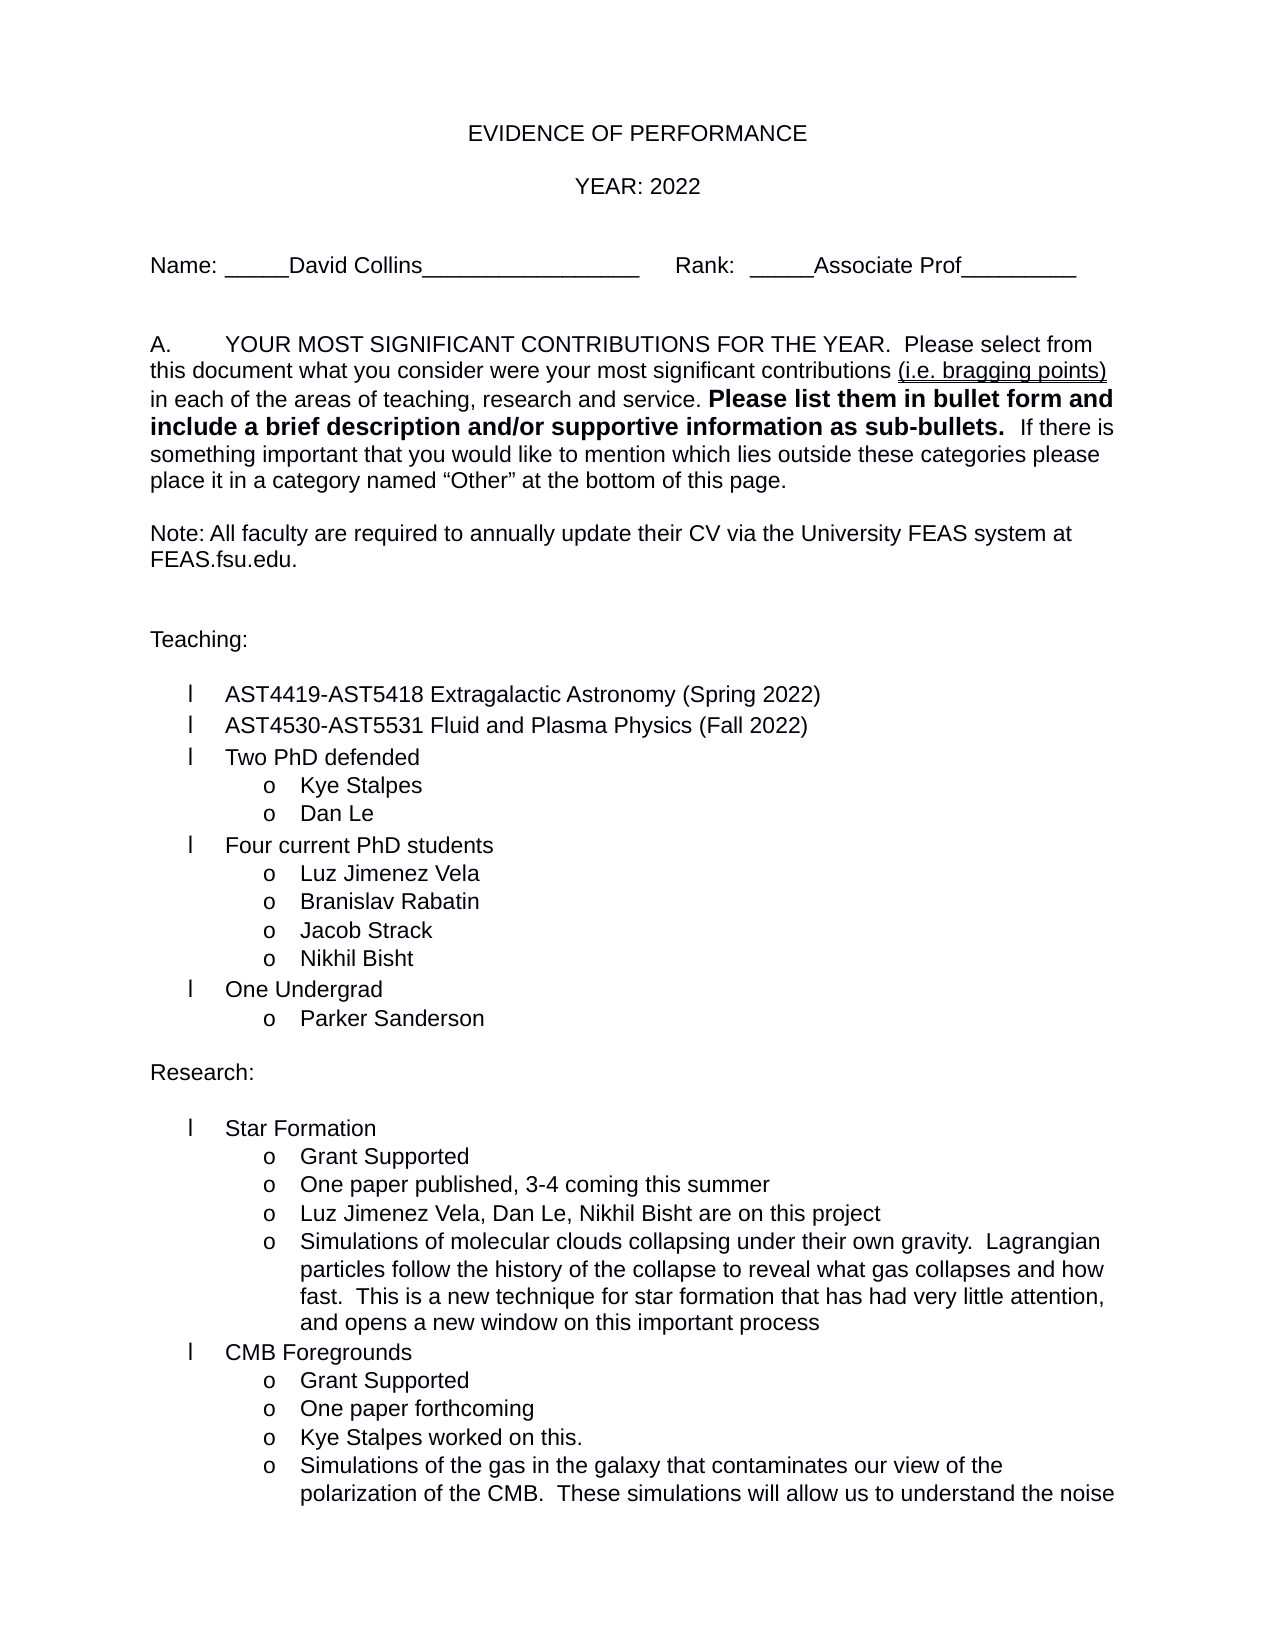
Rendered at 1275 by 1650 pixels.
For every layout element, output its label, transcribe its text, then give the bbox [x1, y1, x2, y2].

list Dan Le [262, 800, 1125, 829]
list Star Formation [187, 1112, 1125, 1143]
list One paper published, 3-4 coming this summer [262, 1171, 1125, 1200]
list AST4530-AST5531 Fluid and Plasma Physics (Fall 2022) [187, 709, 1125, 741]
list Grant Supported [262, 1367, 1125, 1395]
list Simulations of molecular clouds collapsing under their own gravity. Lagrangian particles follow the history of the collapse to reveal what gas collapses and how fast. This is a new technique for star formation that has had very little attention, and opens a new window on this important process [262, 1228, 1125, 1336]
list Luz Jimenez Vela [262, 860, 1125, 888]
list Kye Stalpes [262, 772, 1125, 800]
text Teaching: [150, 626, 1125, 652]
list Kye Stalpes worked on this. [262, 1423, 1125, 1452]
list AST4419-AST5418 Extragalactic Astronomy (Spring 2022) [187, 678, 1125, 709]
text Name: _____David Collins_________________ Rank: _____Associate Prof_________ [150, 252, 1125, 278]
text Research: [150, 1059, 1125, 1086]
text A. YOUR MOST SIGNIFICANT CONTRIBUTIONS FOR THE YEAR. Please select from this document what you consider were your most significant contributions (i.e. bragging points) in each of the areas of teaching, research and service. Please list them in bullet form and include a brief description and/or supportive information as sub-bullets. If there is something important that you would like to mention which lies outside these categories please place it in a category named “Other” at the bottom of this page. [150, 331, 1125, 494]
list Four current PhD students [187, 829, 1125, 860]
list Parker Sanderson [262, 1004, 1125, 1033]
list CMB Foregrounds [187, 1336, 1125, 1367]
list Simulations of the gas in the galaxy that contaminates our view of the polarization of the CMB. These simulations will allow us to understand the noise [262, 1452, 1125, 1506]
list Branislav Rabatin [262, 888, 1125, 917]
list Nikhil Bisht [262, 945, 1125, 973]
list Jacob Strack [262, 917, 1125, 945]
list One Undergrad [187, 973, 1125, 1004]
list Grant Supported [262, 1143, 1125, 1171]
list One paper forthcoming [262, 1395, 1125, 1423]
list Luz Jimenez Vela, Dan Le, Nikhil Bisht are on this project [262, 1200, 1125, 1228]
text YEAR: 2022 [150, 173, 1125, 199]
list Two PhD defended [187, 741, 1125, 772]
text EVIDENCE OF PERFORMANCE [150, 120, 1125, 146]
text Note: All faculty are required to annually update their CV via the University FEAS system at FEAS.fsu.edu. [150, 520, 1125, 573]
